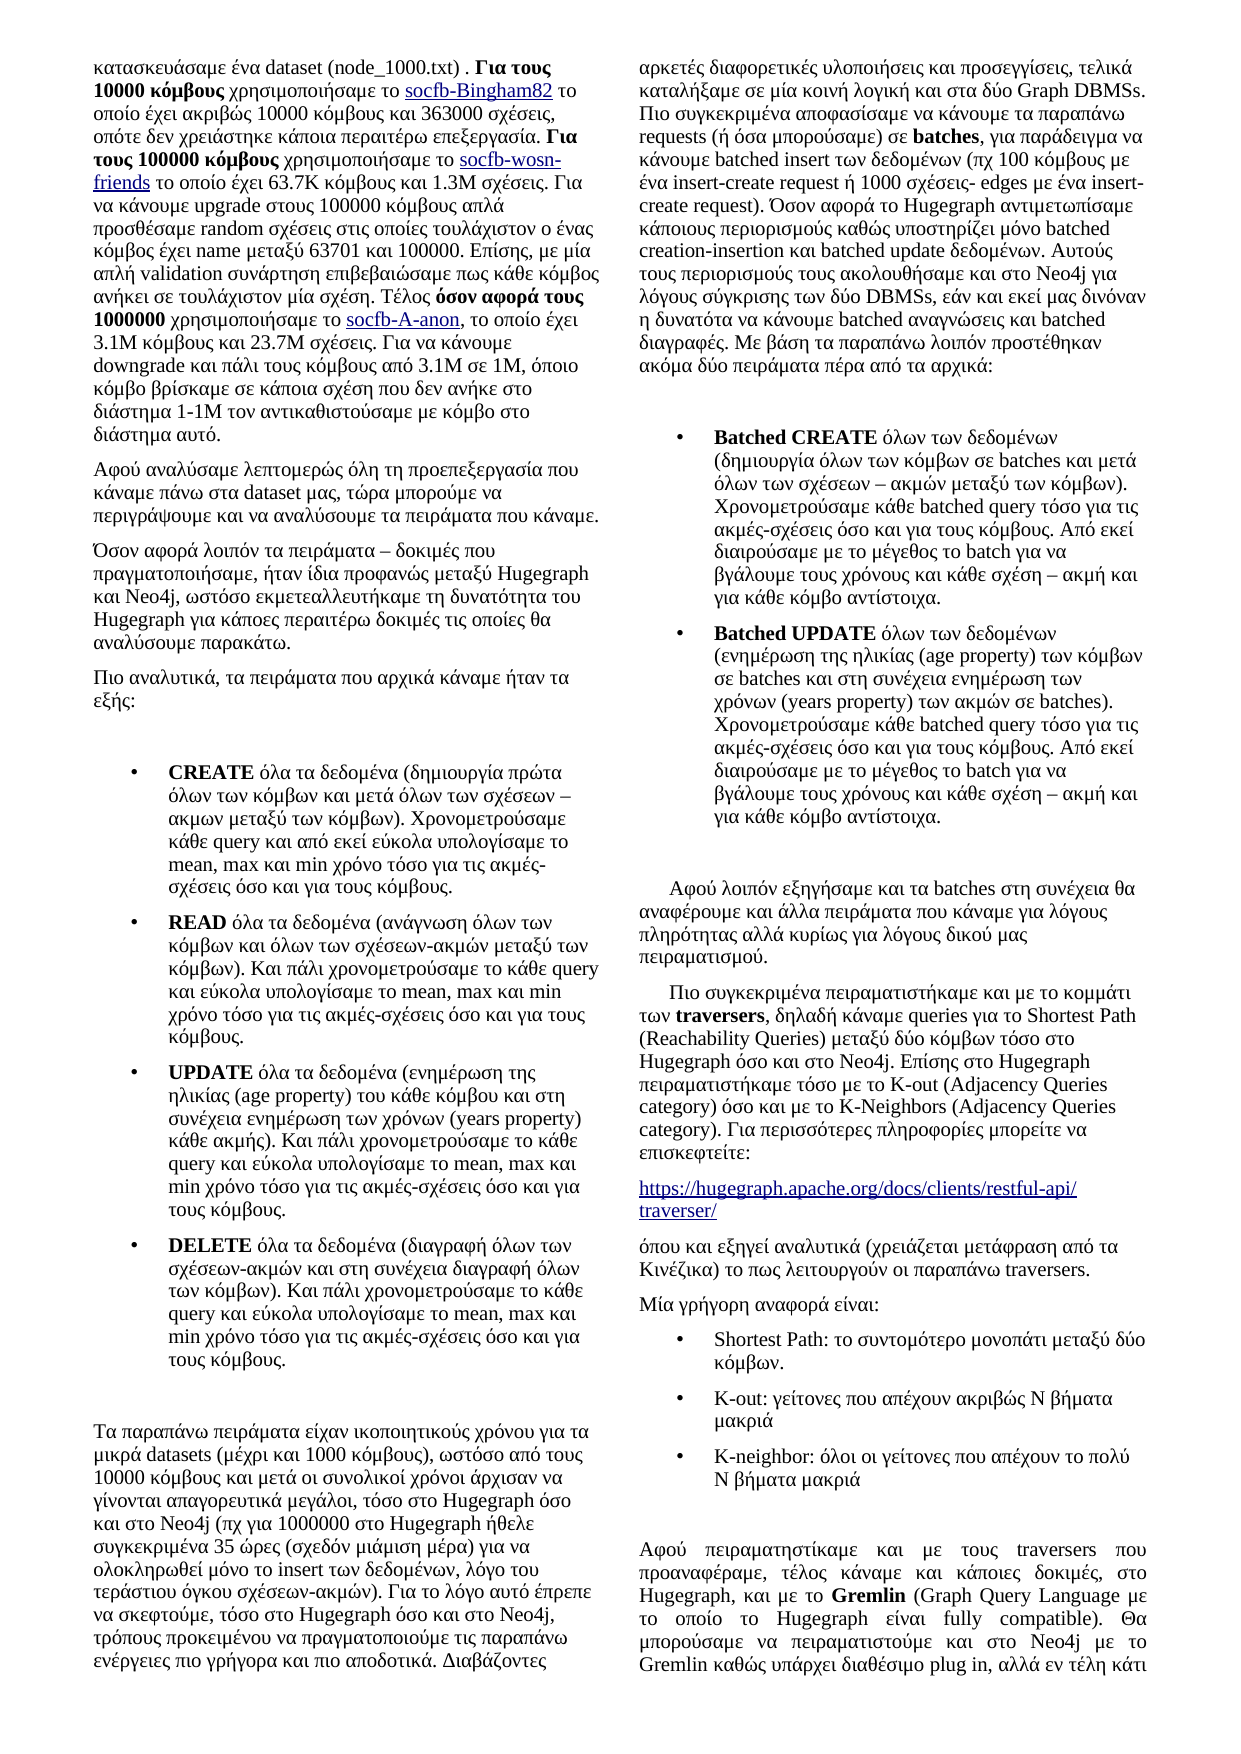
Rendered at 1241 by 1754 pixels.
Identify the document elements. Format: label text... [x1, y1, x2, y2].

list CREATE όλα τα δεδομένα (δημιουργία πρώτα όλων των κόμβων και μετά όλων των σχέσεων – ακμων μεταξύ των κόμβων). Χρονομετρούσαμε κάθε query και από εκεί εύκολα υπολογίσαμε το mean, max και min χρόνο τόσο για τις ακμές-σχέσεις όσο και για τους κόμβους. [131, 761, 601, 898]
text Πιο συγκεκριμένα πειραματιστήκαμε και με το κομμάτι των traversers, δηλαδή κάναμε queries για το Shortest Path (Reachability Queries) μεταξύ δύο κόμβων τόσο στο Hugegraph όσο και στο Neo4j. Επίσης στο Hugegraph πειραματιστήκαμε τόσο με το K-out (Adjacency Queries category) όσο και με το K-Neighbors (Adjacency Queries category). Για περισσότερες πληροφορίες μπορείτε να επισκεφτείτε: [639, 981, 1147, 1164]
text Πιο αναλυτικά, τα πειράματα που αρχικά κάναμε ήταν τα εξής: [93, 666, 601, 712]
text αρκετές διαφορετικές υλοποιήσεις και προσεγγίσεις, τελικά καταλήξαμε σε μία κοινή λογική και στα δύο Graph DBMSs. Πιο συγκεκριμένα αποφασίσαμε να κάνουμε τα παραπάνω requests (ή όσα μπορούσαμε) σε batches, για παράδειγμα να κάνουμε batched insert των δεδομένων (πχ 100 κόμβους με ένα insert-create request ή 1000 σχέσεις- edges με ένα insert-create request). Όσον αφορά το Hugegraph αντιμετωπίσαμε κάποιους περιορισμούς καθώς υποστηρίζει μόνο batched creation-insertion και batched update δεδομένων. Αυτούς τους περιορισμούς τους ακολουθήσαμε και στο Neo4j για λόγους σύγκρισης των δύο DBMSs, εάν και εκεί μας δινόναν η δυνατότα να κάνουμε batched αναγνώσεις και batched διαγραφές. Με βάση τα παραπάνω λοιπόν προστέθηκαν ακόμα δύο πειράματα πέρα από τα αρχικά: [639, 56, 1147, 377]
list K-out: γείτονες που απέχουν ακριβώς Ν βήματα μακριά [676, 1387, 1147, 1432]
text όπου και εξηγεί αναλυτικά (χρειάζεται μετάφραση από τα Κινέζικα) το πως λειτουργούν οι παραπάνω traversers. [639, 1235, 1147, 1281]
text Αφού αναλύσαμε λεπτομερώς όλη τη προεπεξεργασία που κάναμε πάνω στα dataset μας, τώρα μπορούμε να περιγράψουμε και να αναλύσουμε τα πειράματα που κάναμε. [93, 458, 601, 527]
text Αφού λοιπόν εξηγήσαμε και τα batches στη συνέχεια θα αναφέρουμε και άλλα πειράματα που κάναμε για λόγους πληρότητας αλλά κυρίως για λόγους δικού μας πειραματισμού. [639, 877, 1147, 968]
text Τα παραπάνω πειράματα είχαν ικοποιητικούς χρόνου για τα μικρά datasets (μέχρι και 1000 κόμβους), ωστόσο από τους 10000 κόμβους και μετά οι συνολικοί χρόνοι άρχισαν να γίνονται απαγορευτικά μεγάλοι, τόσο στο Hugegraph όσο και στο Neo4j (πχ για 1000000 στο Hugegraph ήθελε συγκεκριμένα 35 ώρες (σχεδόν μιάμιση μέρα) για να ολοκληρωθεί μόνο το insert των δεδομένων, λόγο του τεράστιου όγκου σχέσεων-ακμών). Για το λόγο αυτό έπρεπε να σκεφτούμε, τόσο στο Hugegraph όσο και στο Neo4j, τρόπους προκειμένου να πραγματοποιούμε τις παραπάνω ενέργειες πιο γρήγορα και πιο αποδοτικά. Διαβάζοντες [93, 1420, 601, 1672]
list READ όλα τα δεδομένα (ανάγνωση όλων των κόμβων και όλων των σχέσεων-ακμών μεταξύ των κόμβων). Και πάλι χρονομετρούσαμε το κάθε query και εύκολα υπολογίσαμε το mean, max και min χρόνο τόσο για τις ακμές-σχέσεις όσο και για τους κόμβους. [131, 911, 601, 1048]
list DELETE όλα τα δεδομένα (διαγραφή όλων των σχέσεων-ακμών και στη συνέχεια διαγραφή όλων των κόμβων). Και πάλι χρονομετρούσαμε το κάθε query και εύκολα υπολογίσαμε το mean, max και min χρόνο τόσο για τις ακμές-σχέσεις όσο και για τους κόμβους. [131, 1234, 601, 1371]
text Όσον αφορά λοιπόν τα πειράματα – δοκιμές που πραγματοποιήσαμε, ήταν ίδια προφανώς μεταξύ Hugegraph και Neo4j, ωστόσο εκμετεαλλευτήκαμε τη δυνατότητα του Hugegraph για κάποες περαιτέρω δοκιμές τις οποίες θα αναλύσουμε παρακάτω. [93, 539, 601, 654]
list UPDATE όλα τα δεδομένα (ενημέρωση της ηλικίας (age property) του κάθε κόμβου και στη συνέχεια ενημέρωση των χρόνων (years property) κάθε ακμής). Και πάλι χρονομετρούσαμε το κάθε query και εύκολα υπολογίσαμε το mean, max και min χρόνο τόσο για τις ακμές-σχέσεις όσο και για τους κόμβους. [131, 1061, 601, 1221]
text Αφού πειραματηστίκαμε και με τους traversers που προαναφέραμε, τέλος κάναμε και κάποιες δοκιμές, στο Hugegraph, και με το Gremlin (Graph Query Language με το οποίο το Hugegraph είναι fully compatible). Θα μπορούσαμε να πειραματιστούμε και στο Neo4j με το Gremlin καθώς υπάρχει διαθέσιμο plug in, αλλά εν τέλη κάτι [639, 1538, 1147, 1676]
text κατασκευάσαμε ένα dataset (node_1000.txt) . Για τους 10000 κόμβους χρησιμοποιήσαμε το socfb-Bingham82 το οποίο έχει ακριβώς 10000 κόμβους και 363000 σχέσεις, οπότε δεν χρειάστηκε κάποια περαιτέρω επεξεργασία. Για τους 100000 κόμβους χρησιμοποιήσαμε το socfb-wosn-friends το οποίο έχει 63.7Κ κόμβους και 1.3Μ σχέσεις. Για να κάνουμε upgrade στους 100000 κόμβους απλά προσθέσαμε random σχέσεις στις οποίες τουλάχιστον ο ένας κόμβος έχει name μεταξύ 63701 και 100000. Επίσης, με μία απλή validation συνάρτηση επιβεβαιώσαμε πως κάθε κόμβος ανήκει σε τουλάχιστον μία σχέση. Τέλος όσον αφορά τους 1000000 χρησιμοποιήσαμε το socfb-A-anon, το οποίο έχει 3.1Μ κόμβους και 23.7Μ σχέσεις. Για να κάνουμε downgrade και πάλι τους κόμβους από 3.1Μ σε 1Μ, όποιο κόμβο βρίσκαμε σε κάποια σχέση που δεν ανήκε στο διάστημα 1-1Μ τον αντικαθιστούσαμε με κόμβο στο διάστημα αυτό. [93, 56, 601, 446]
text Μία γρήγορη αναφορά είναι: [639, 1293, 1147, 1316]
list Shortest Path: το συντομότερο μονοπάτι μεταξύ δύο κόμβων. [676, 1328, 1147, 1374]
text https://hugegraph.apache.org/docs/clients/restful-api/traverser/ [639, 1177, 1147, 1222]
list Batched UPDATE όλων των δεδομένων (ενημέρωση της ηλικίας (age property) των κόμβων σε batches και στη συνέχεια ενημέρωση των χρόνων (years property) των ακμών σε batches). Χρονομετρούσαμε κάθε batched query τόσο για τις ακμές-σχέσεις όσο και για τους κόμβους. Από εκεί διαιρούσαμε με το μέγεθος το batch για να βγάλουμε τους χρόνους και κάθε σχέση – ακμή και για κάθε κόμβο αντίστοιχα. [676, 622, 1147, 828]
list K-neighbor: όλοι οι γείτονες που απέχουν το πολύ Ν βήματα μακριά [676, 1445, 1147, 1491]
list Batched CREATE όλων των δεδομένων (δημιουργία όλων των κόμβων σε batches και μετά όλων των σχέσεων – ακμών μεταξύ των κόμβων). Χρονομετρούσαμε κάθε batched query τόσο για τις ακμές-σχέσεις όσο και για τους κόμβους. Από εκεί διαιρούσαμε με το μέγεθος το batch για να βγάλουμε τους χρόνους και κάθε σχέση – ακμή και για κάθε κόμβο αντίστοιχα. [676, 426, 1147, 609]
